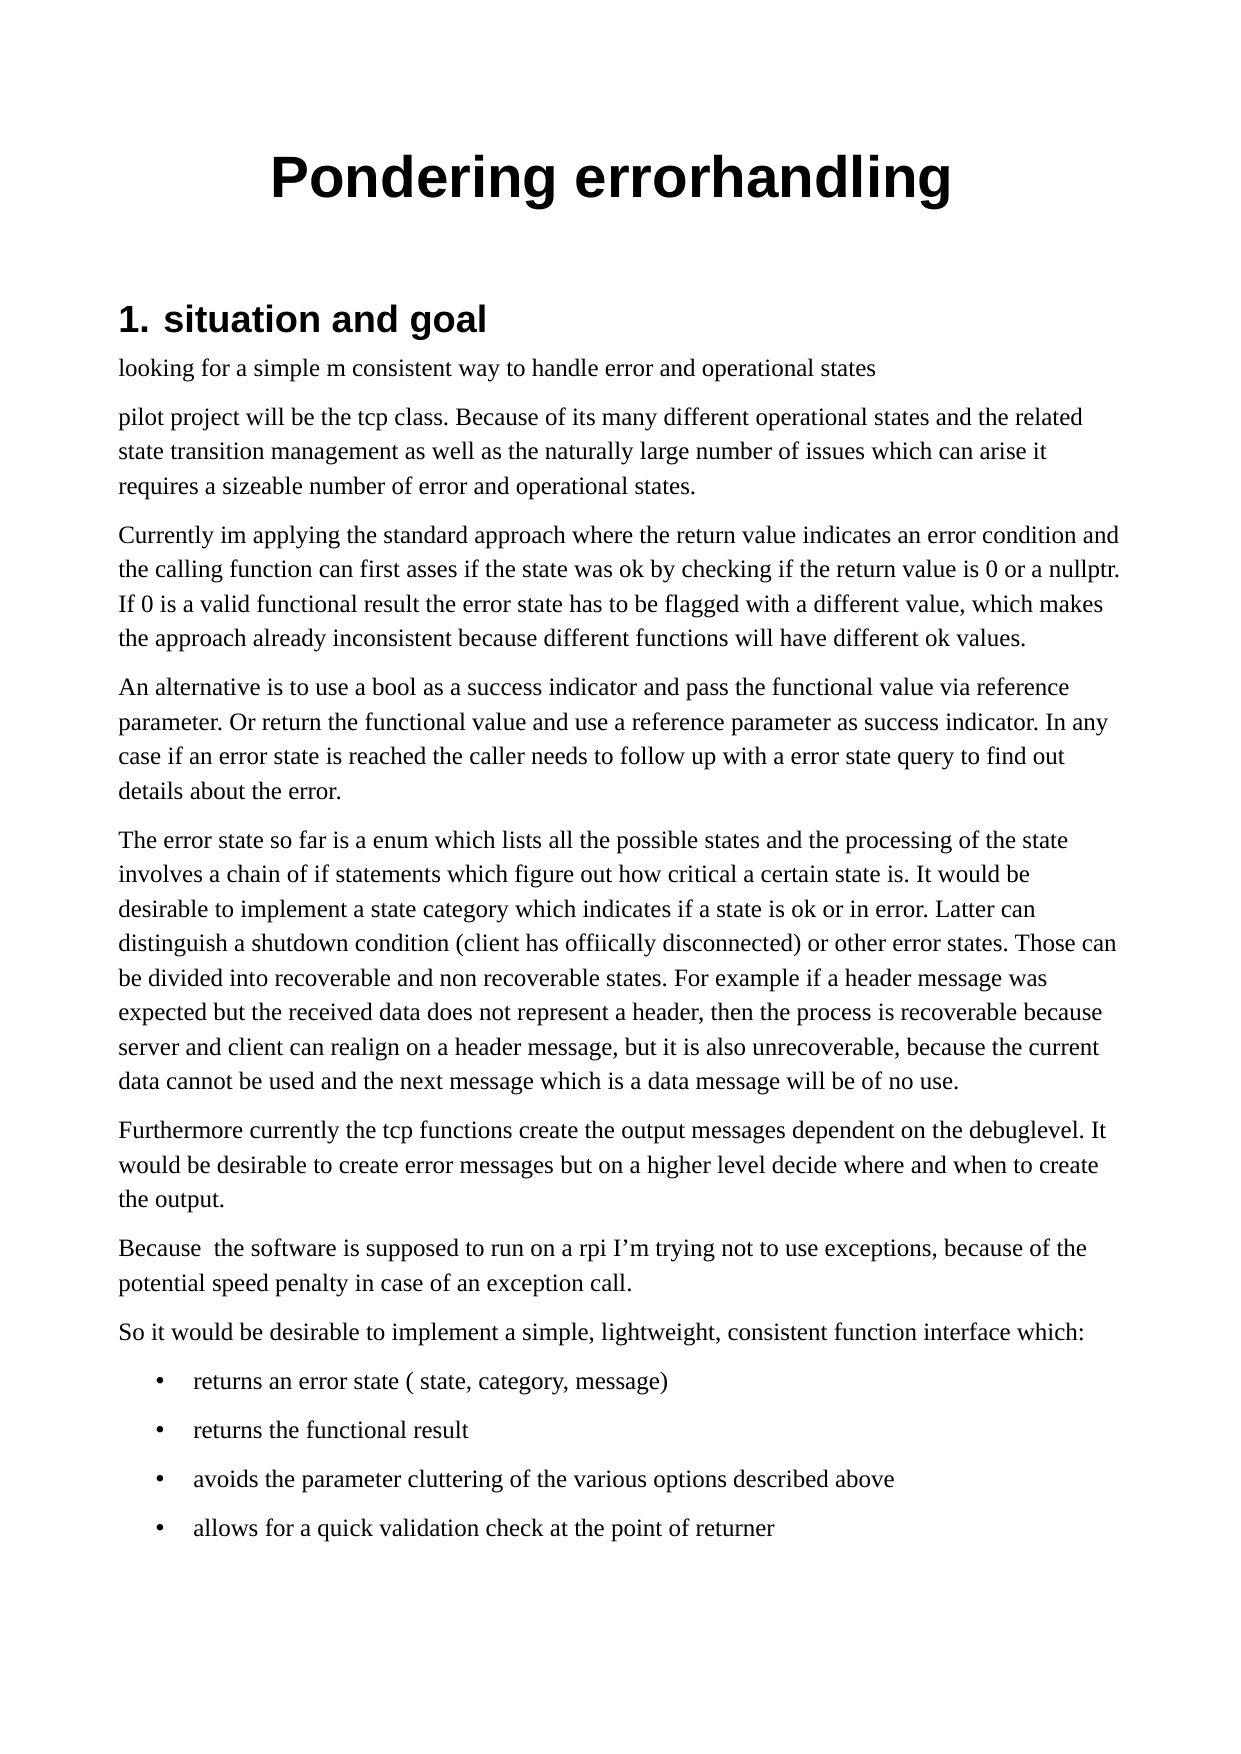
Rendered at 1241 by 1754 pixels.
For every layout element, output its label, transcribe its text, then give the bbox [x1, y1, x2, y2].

list returns the functional result [156, 1415, 1122, 1444]
text pilot project will be the tcp class. Because of its many different operational states and the related state transition management as well as the naturally large number of issues which can arise it requires a sizeable number of error and operational states. [118, 402, 1122, 500]
text An alternative is to use a bool as a success indicator and pass the functional value via reference parameter. Or return the functional value and use a reference parameter as success indicator. In any case if an error state is reached the caller needs to follow up with a error state query to find out details about the error. [118, 672, 1122, 805]
text Because the software is supposed to run on a rpi I’m trying not to use exceptions, because of the potential speed penalty in case of an exception call. [118, 1233, 1122, 1297]
text Furthermore currently the tcp functions create the output messages dependent on the debuglevel. It would be desirable to create error messages but on a higher level decide where and when to create the output. [118, 1115, 1122, 1213]
text So it would be desirable to implement a simple, lightweight, consistent function interface which: [118, 1317, 1122, 1346]
list allows for a quick validation check at the point of returner [156, 1513, 1122, 1542]
text The error state so far is a enum which lists all the possible states and the processing of the state involves a chain of if statements which figure out how critical a certain state is. It would be desirable to implement a state category which indicates if a state is ok or in error. Latter can distinguish a shutdown condition (client has offiically disconnected) or other error states. Those can be divided into recoverable and non recoverable states. For example if a header message was expected but the received data does not represent a header, then the process is recoverable because server and client can realign on a header message, but it is also unrecoverable, because the current data cannot be used and the next message which is a data message will be of no use. [118, 825, 1122, 1095]
text Currently im applying the standard approach where the return value indicates an error condition and the calling function can first asses if the state was ok by checking if the return value is 0 or a nullptr. If 0 is a valid functional result the error state has to be flagged with a different value, which makes the approach already inconsistent because different functions will have different ok values. [118, 520, 1122, 652]
text looking for a simple m consistent way to handle error and operational states [118, 353, 1122, 382]
subtitle situation and goal [118, 297, 1122, 340]
list returns an error state ( state, category, message) [156, 1366, 1122, 1395]
title Pondering errorhandling [118, 143, 1122, 210]
list avoids the parameter cluttering of the various options described above [156, 1464, 1122, 1493]
